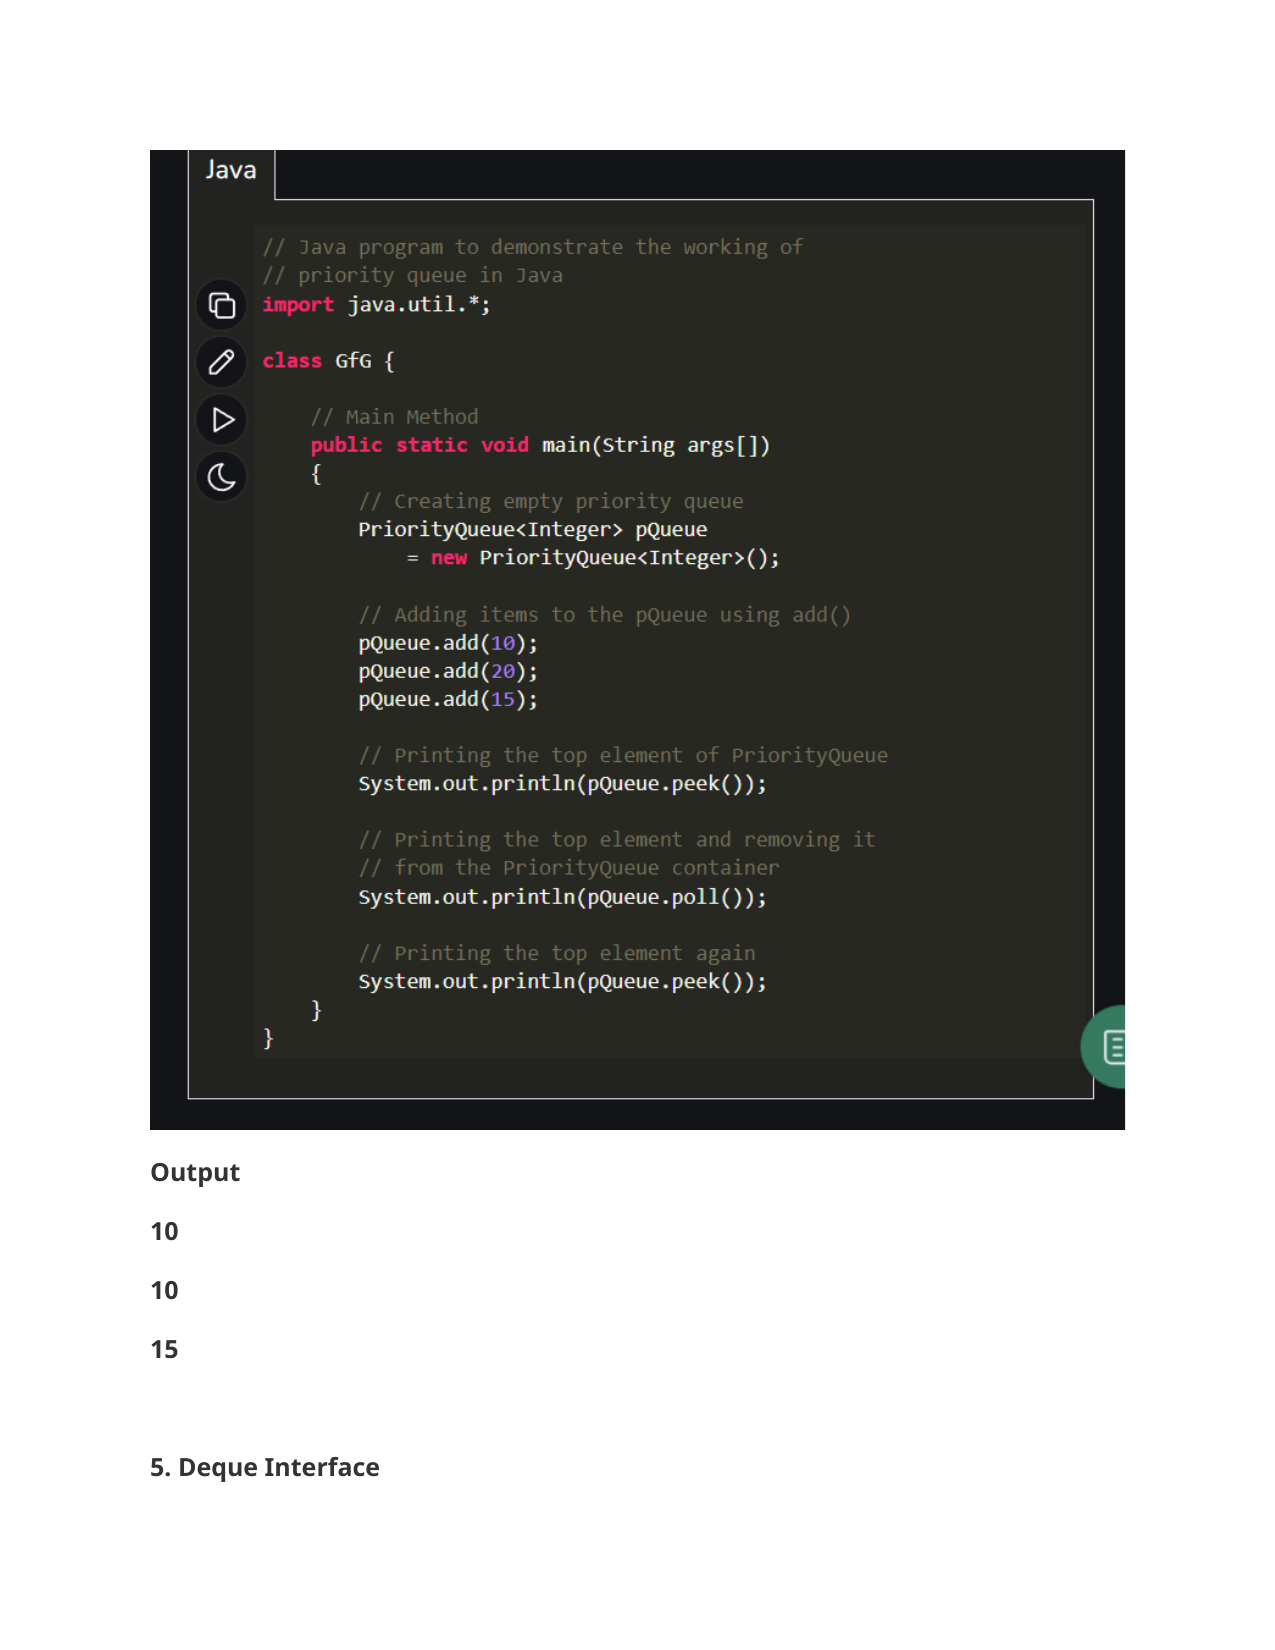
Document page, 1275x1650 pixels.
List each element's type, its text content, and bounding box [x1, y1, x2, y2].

text Output [150, 1154, 1125, 1188]
text 10 [150, 1213, 1125, 1247]
text 10 [150, 1272, 1125, 1306]
picture [150, 150, 1125, 1130]
text 5. Deque Interface [150, 1449, 1125, 1483]
text 15 [150, 1331, 1125, 1365]
